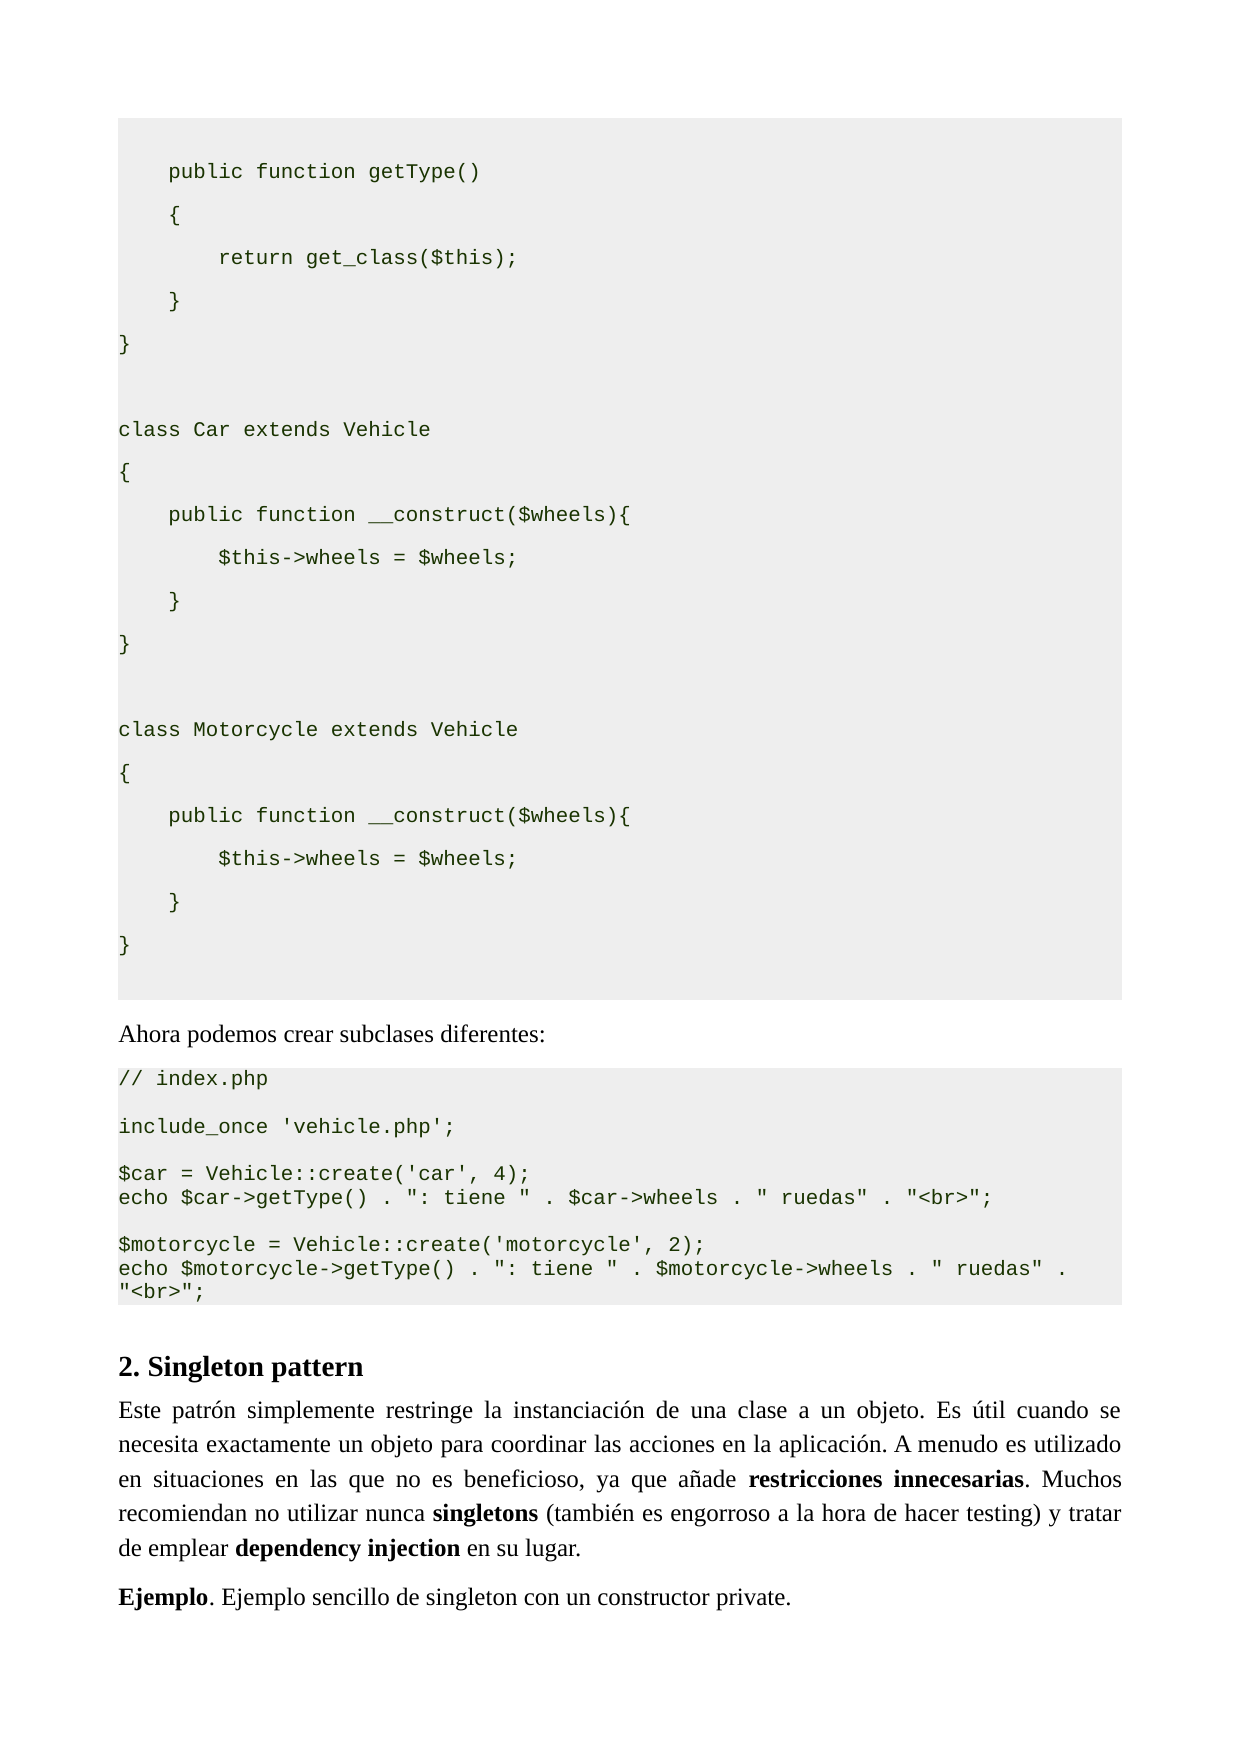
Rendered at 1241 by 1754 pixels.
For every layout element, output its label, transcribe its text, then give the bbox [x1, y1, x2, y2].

text public function getType() [118, 161, 1122, 185]
text { [118, 762, 1122, 786]
text Este patrón simplemente restringe la instanciación de una clase a un objeto. Es útil cuando se necesita exactamente un objeto para coordinar las acciones en la aplicación. A menudo es utilizado en situaciones en las que no es beneficioso, ya que añade restricciones innecesarias. Muchos recomiendan no utilizar nunca singletons (también es engorroso a la hora de hacer testing) y tratar de emplear dependency injection en su lugar. [118, 1395, 1122, 1562]
text } [118, 891, 1122, 914]
text $this->wheels = $wheels; [118, 848, 1122, 871]
text } [118, 933, 1122, 957]
text return get_class($this); [118, 247, 1122, 271]
text public function __construct($wheels){ [118, 805, 1122, 828]
text $car = Vehicle::create('car', 4); [118, 1163, 1122, 1187]
text Ahora podemos crear subclases diferentes: [118, 1019, 1122, 1048]
text { [118, 461, 1122, 485]
text public function __construct($wheels){ [118, 504, 1122, 528]
text } [118, 590, 1122, 614]
text // index.php [118, 1068, 1122, 1092]
text } [118, 633, 1122, 657]
text } [118, 333, 1122, 356]
text } [118, 290, 1122, 313]
text echo $car->getType() . ": tiene " . $car->wheels . " ruedas" . "<br>"; [118, 1187, 1122, 1210]
text { [118, 204, 1122, 228]
text Ejemplo. Ejemplo sencillo de singleton con un constructor private. [118, 1582, 1122, 1611]
text $this->wheels = $wheels; [118, 547, 1122, 571]
text echo $motorcycle->getType() . ": tiene " . $motorcycle->wheels . " ruedas" . "<br>"; [118, 1258, 1122, 1305]
subtitle 2. Singleton pattern [118, 1349, 1122, 1382]
text class Motorcycle extends Vehicle [118, 719, 1122, 743]
text include_once 'vehicle.php'; [118, 1116, 1122, 1139]
text class Car extends Vehicle [118, 418, 1122, 442]
text $motorcycle = Vehicle::create('motorcycle', 2); [118, 1234, 1122, 1258]
